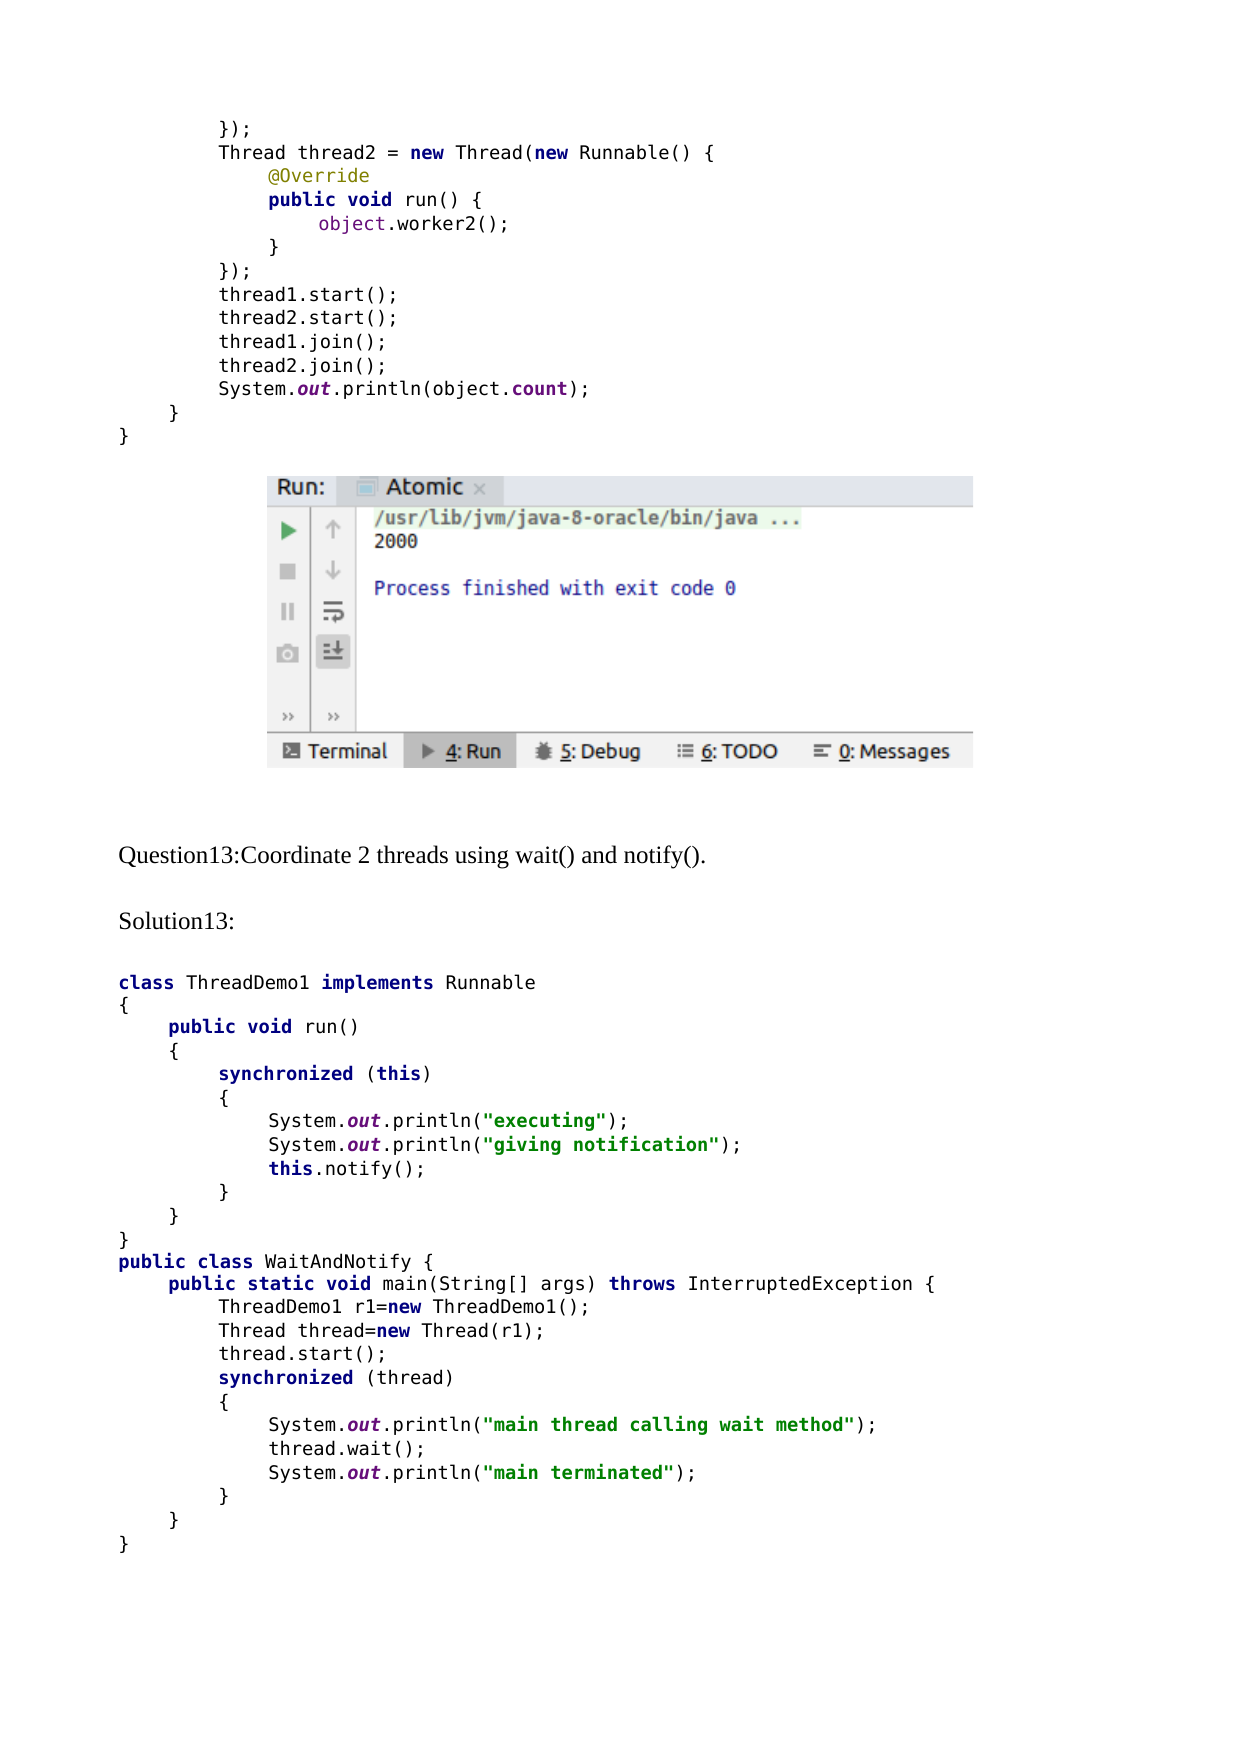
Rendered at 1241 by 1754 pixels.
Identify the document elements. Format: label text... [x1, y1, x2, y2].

text thread2.join(); [118, 354, 1122, 378]
text } [118, 426, 1122, 447]
text } [118, 1205, 1122, 1229]
text this.notify(); [118, 1158, 1122, 1181]
text System.out.println("main terminated"); [118, 1462, 1122, 1485]
text System.out.println("main thread calling wait method"); [118, 1414, 1122, 1438]
text { [118, 994, 1122, 1016]
text { [118, 1087, 1122, 1111]
text System.out.println("giving notification"); [118, 1134, 1122, 1158]
text thread2.start(); [118, 307, 1122, 331]
text Thread thread=new Thread(r1); [118, 1320, 1122, 1343]
text object.worker2(); [118, 213, 1122, 236]
text ThreadDemo1 r1=new ThreadDemo1(); [118, 1296, 1122, 1320]
text { [118, 1039, 1122, 1063]
text synchronized (thread) [118, 1367, 1122, 1391]
text Solution13: [118, 906, 1122, 935]
text @Override [118, 165, 1122, 189]
text { [118, 1391, 1122, 1414]
text }); [118, 118, 1122, 142]
text public static void main(String[] args) throws InterruptedException { [118, 1272, 1122, 1296]
text public void run() { [118, 189, 1122, 213]
text } [118, 1533, 1122, 1554]
text thread.wait(); [118, 1438, 1122, 1462]
text } [118, 236, 1122, 260]
text } [118, 1181, 1122, 1205]
text } [118, 1509, 1122, 1533]
text Question13:Coordinate 2 threads using wait() and notify(). [118, 840, 1122, 869]
text thread1.join(); [118, 331, 1122, 354]
text public class WaitAndNotify { [118, 1251, 1122, 1272]
text } [118, 1229, 1122, 1251]
text System.out.println(object.count); [118, 378, 1122, 402]
text thread1.start(); [118, 284, 1122, 307]
text class ThreadDemo1 implements Runnable [118, 972, 1122, 994]
text public void run() [118, 1016, 1122, 1039]
text thread.start(); [118, 1343, 1122, 1367]
text } [118, 402, 1122, 426]
text synchronized (this) [118, 1063, 1122, 1087]
text Thread thread2 = new Thread(new Runnable() { [118, 142, 1122, 165]
picture [267, 476, 974, 768]
text } [118, 1485, 1122, 1509]
text }); [118, 260, 1122, 284]
text System.out.println("executing"); [118, 1111, 1122, 1134]
